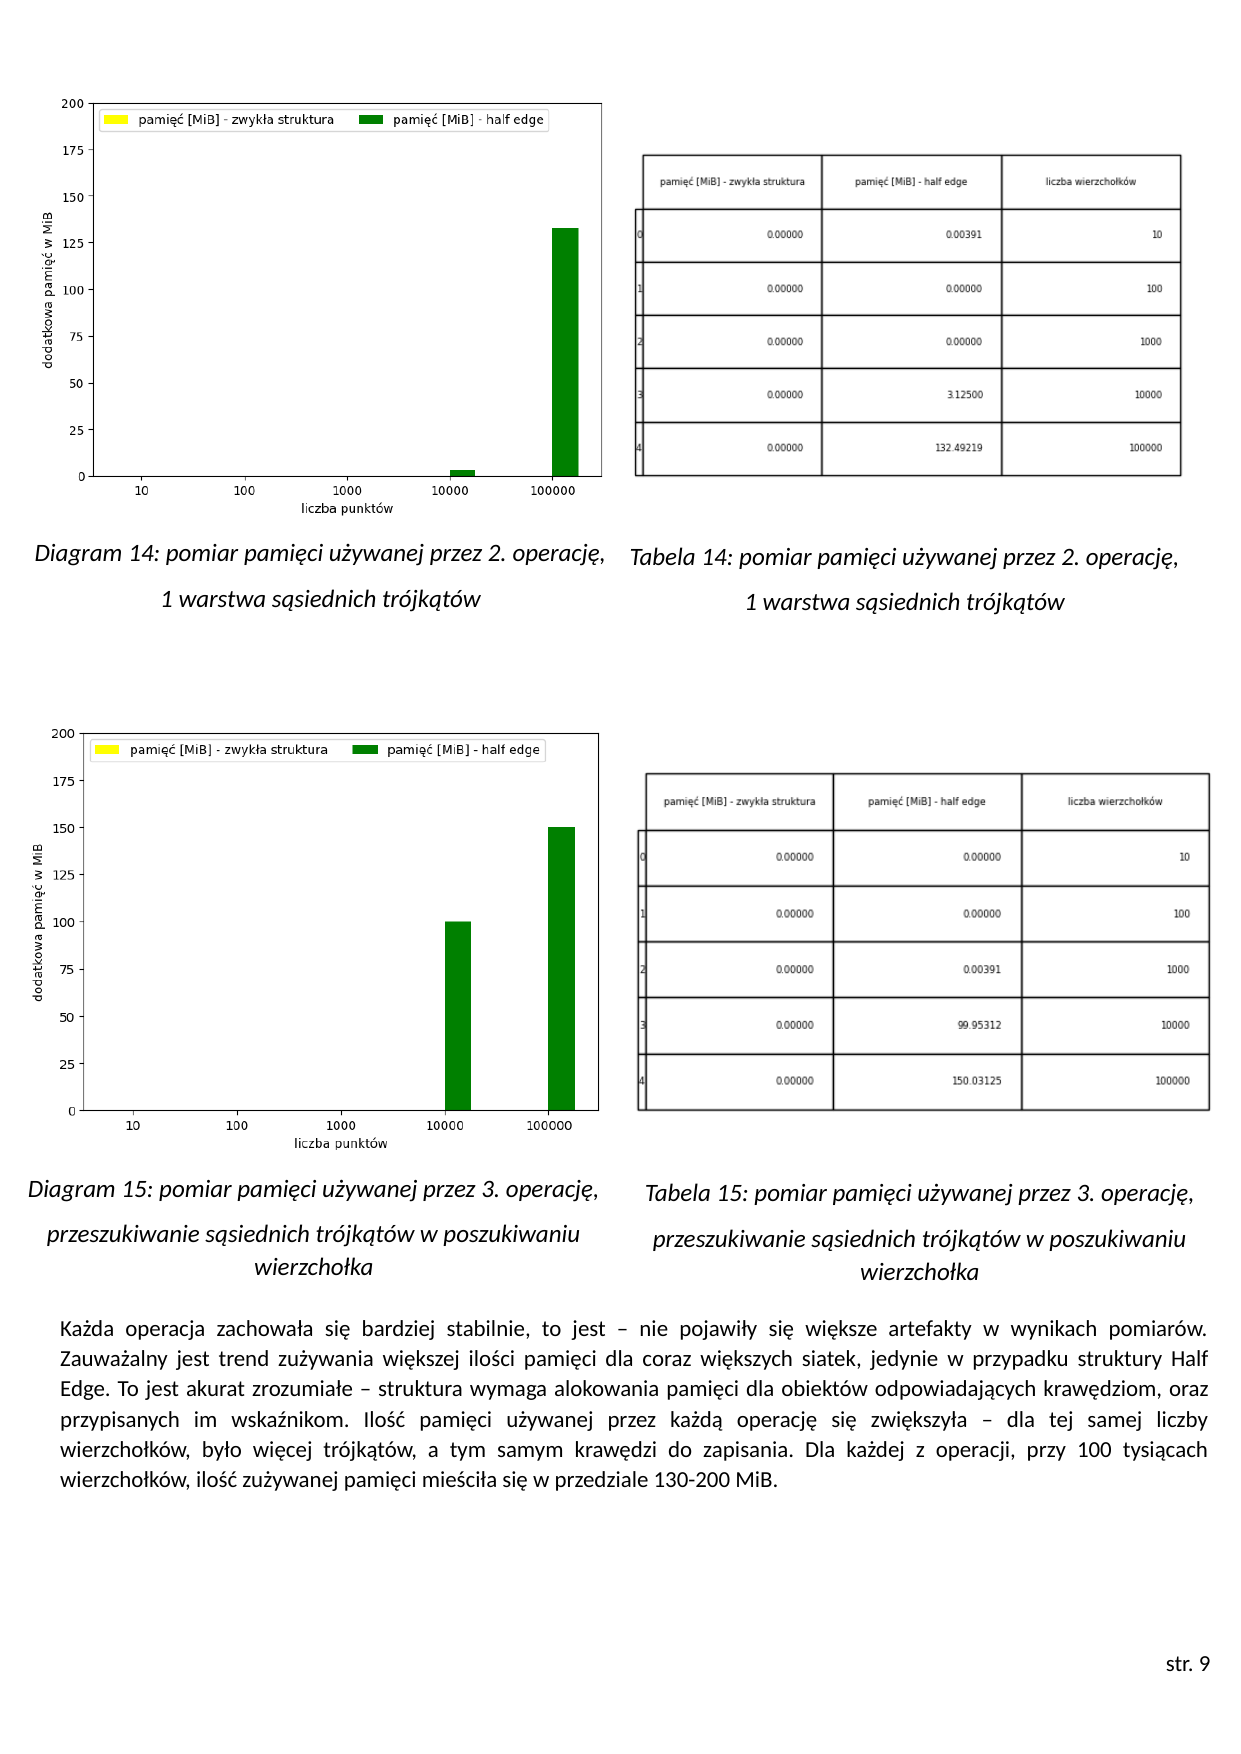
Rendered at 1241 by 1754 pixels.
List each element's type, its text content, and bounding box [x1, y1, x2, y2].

text 1 warstwa sąsiednich trójkątów [34, 583, 609, 613]
picture [34, 89, 609, 523]
list Każda operacja zachowała się bardziej stabilnie, to jest – nie pojawiły się większe artefakty w wynikach pomiarów. Zauważalny jest trend zużywania większej ilości pamięci dla coraz większych siatek, jedynie w przypadku struktury Half Edge. To jest akurat zrozumiałe – struktura wymaga alokowania pamięci dla obiektów odpowiadających krawędziom, oraz przypisanych im wskaźnikom. Ilość pamięci używanej przez każdą operację się zwiększyła – dla tej samej liczby wierzchołków, było więcej trójkątów, a tym samym krawędzi do zapisania. Dla każdej z operacji, przy 100 tysiącach wierzchołków, ilość zużywanej pamięci mieściła się w przedziale 130-200 MiB. [60, 1314, 1210, 1493]
text Diagram 15: pomiar pamięci używanej przez 3. operację, [24, 1158, 605, 1203]
picture [24, 719, 606, 1158]
text Tabela 15: pomiar pamięci używanej przez 3. operację, [623, 1163, 1218, 1208]
text 1 warstwa sąsiednich trójkątów [622, 586, 1189, 617]
picture [622, 105, 1190, 526]
text Tabela 14: pomiar pamięci używanej przez 2. operację, [622, 526, 1189, 571]
text przeszukiwanie sąsiednich trójkątów w poszukiwaniu wierzchołka [24, 1218, 605, 1282]
text Diagram 14: pomiar pamięci używanej przez 2. operację, [34, 523, 609, 568]
picture [623, 721, 1219, 1163]
text przeszukiwanie sąsiednich trójkątów w poszukiwaniu wierzchołka [623, 1223, 1218, 1286]
